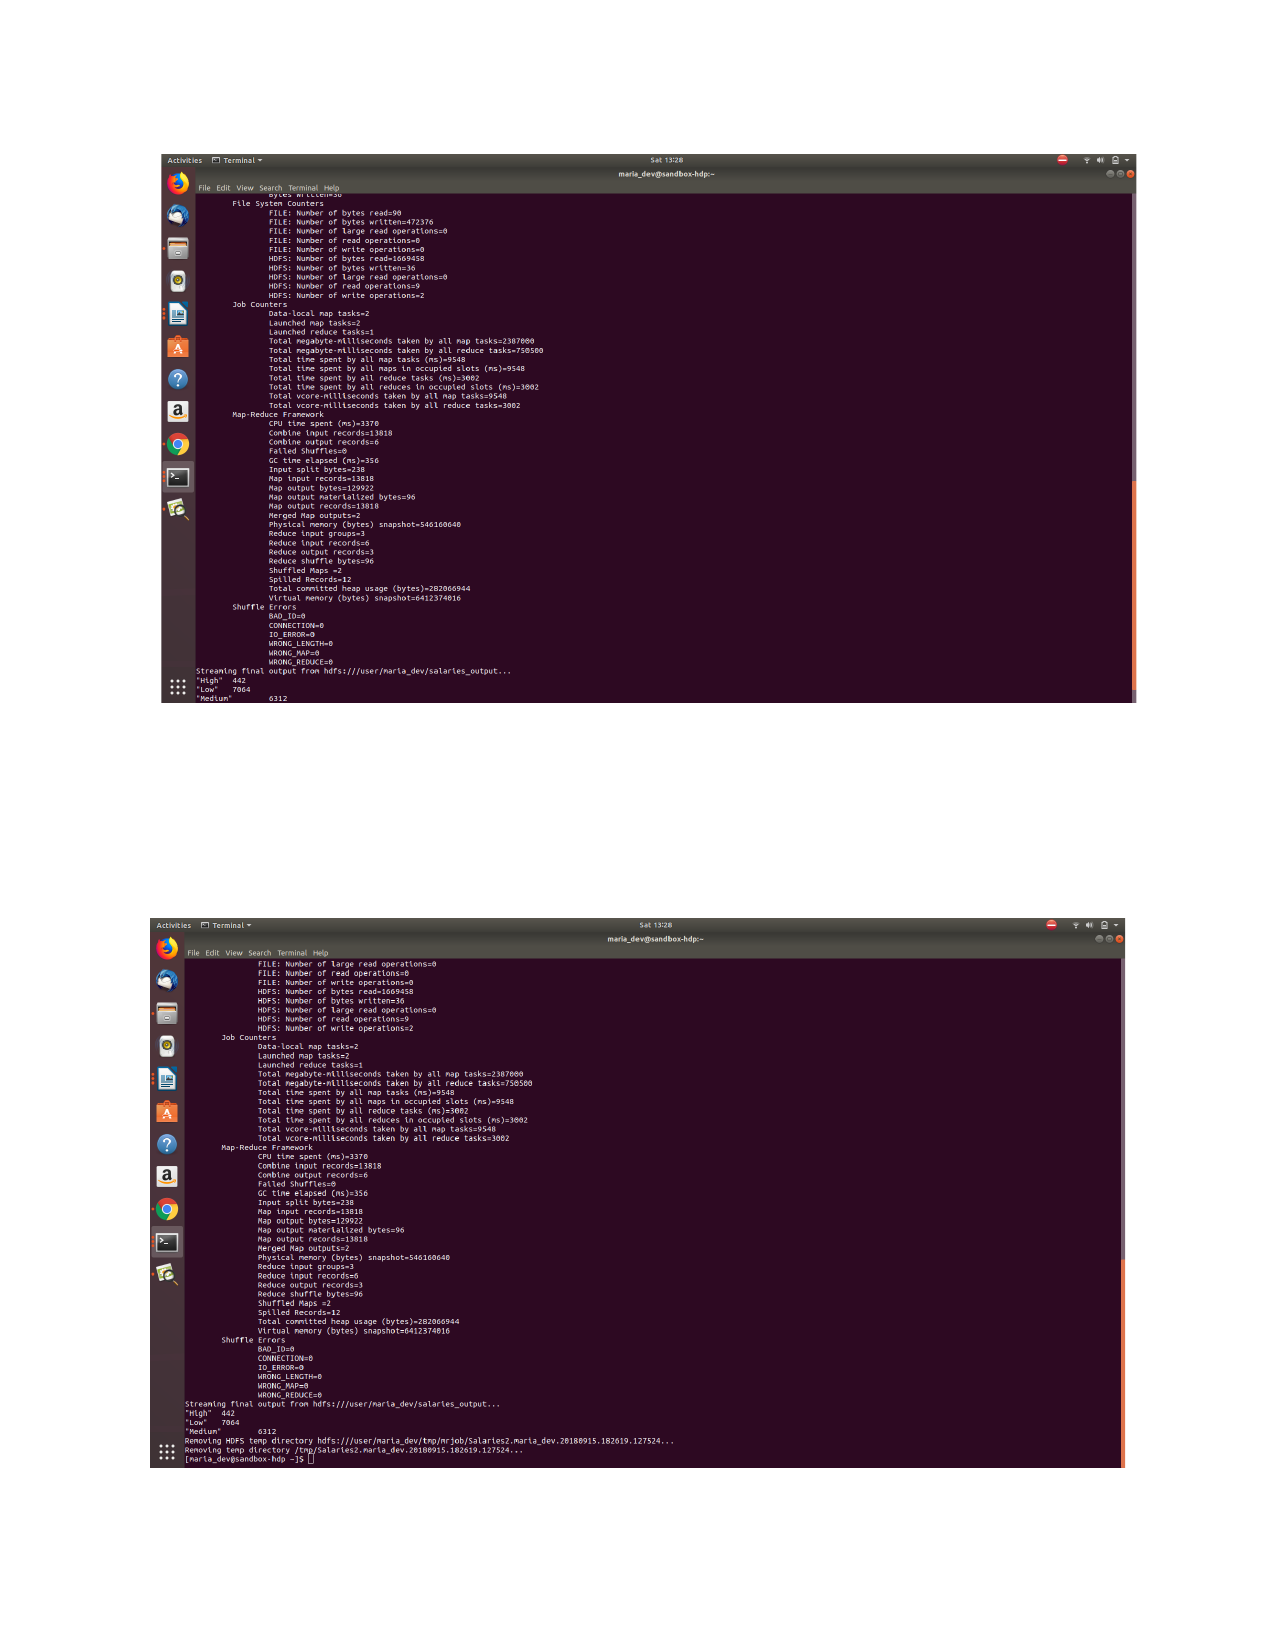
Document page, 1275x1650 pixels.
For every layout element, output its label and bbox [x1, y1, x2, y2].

picture [161, 154, 1137, 703]
picture [150, 918, 1125, 1468]
